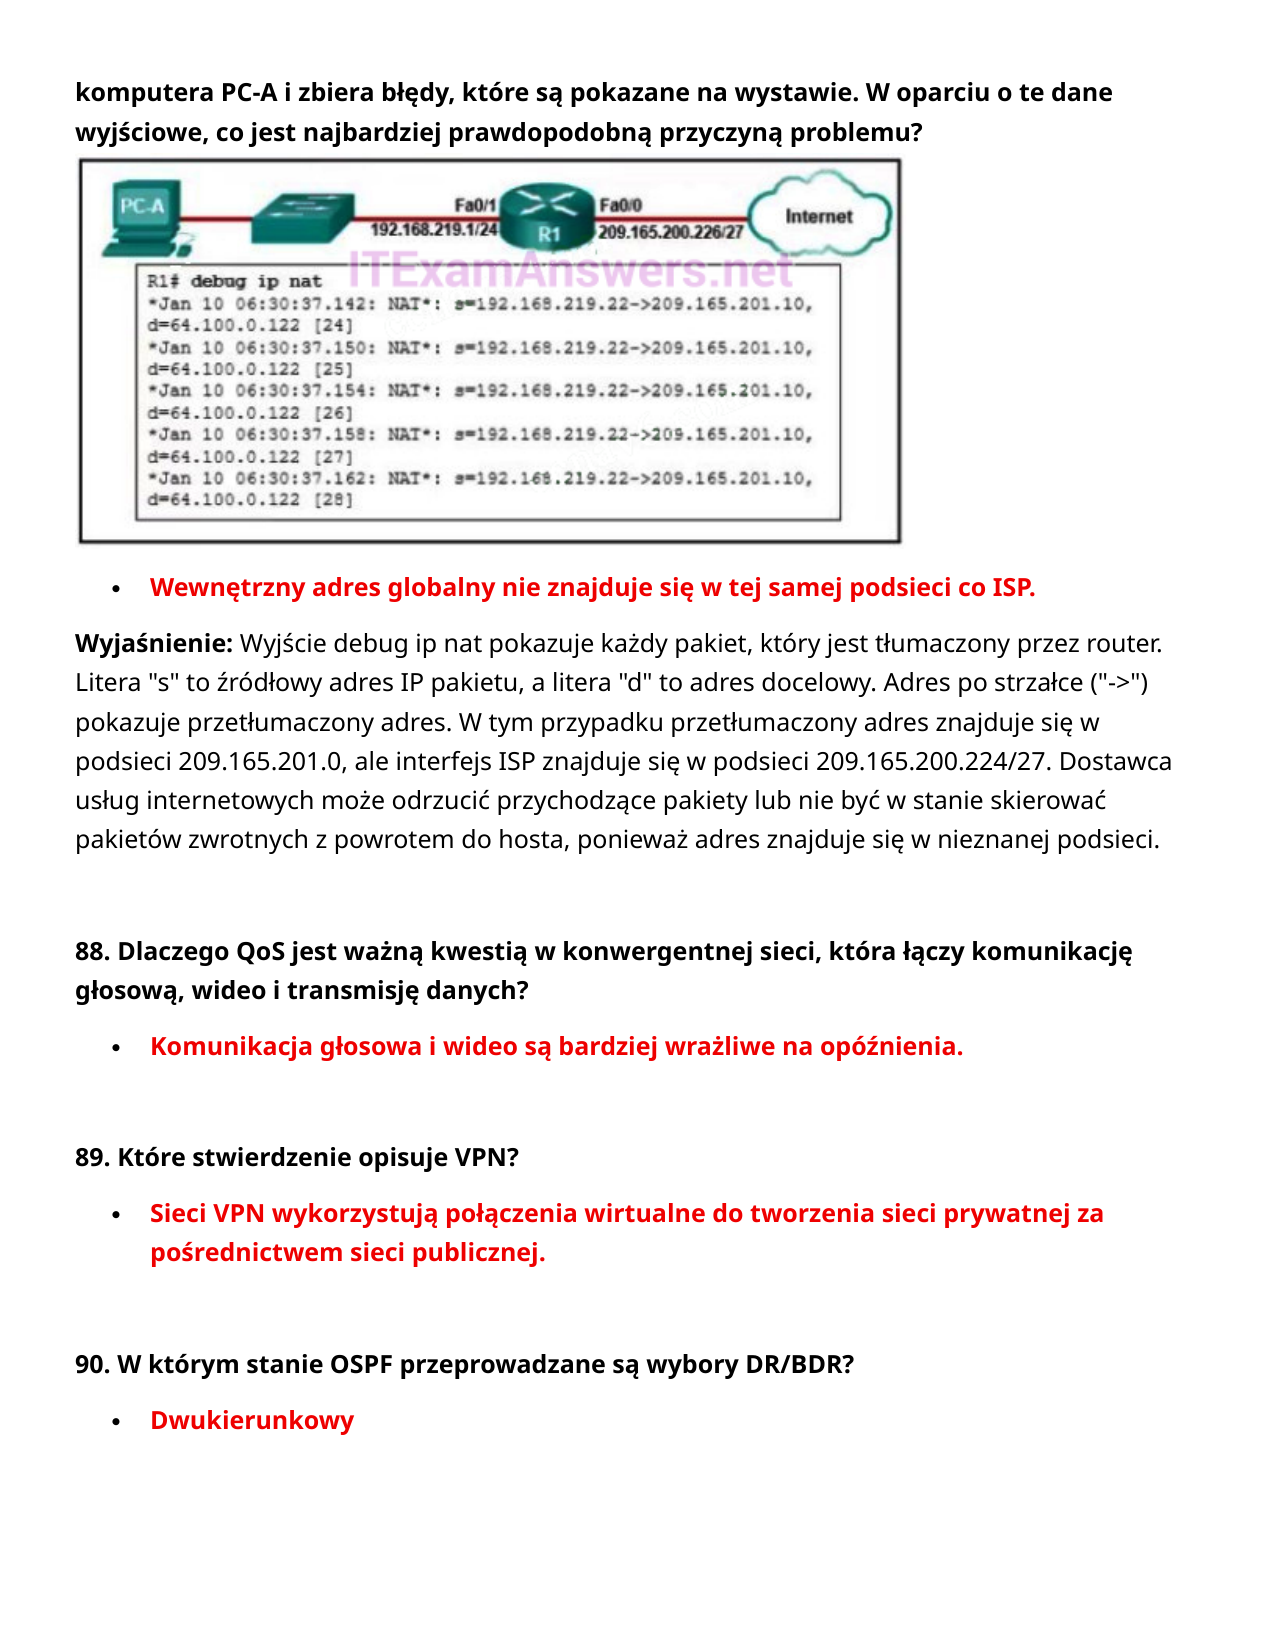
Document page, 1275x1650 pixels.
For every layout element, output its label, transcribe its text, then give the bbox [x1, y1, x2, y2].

text 89. Które stwierdzenie opisuje VPN? [75, 1140, 1200, 1174]
list Komunikacja głosowa i wideo są bardziej wrażliwe na opóźnienia. [112, 1028, 1200, 1062]
text 90. W którym stanie OSPF przeprowadzane są wybory DR/BDR? [75, 1347, 1200, 1381]
list Sieci VPN wykorzystują połączenia wirtualne do tworzenia sieci prywatnej za pośrednictwem sieci publicznej. [112, 1196, 1200, 1269]
text komputera PC-A i zbiera błędy, które są pokazane na wystawie. W oparciu o te dane wyjściowe, co jest najbardziej prawdopodobną przyczyną problemu? [75, 75, 1200, 548]
list Dwukierunkowy [112, 1403, 1200, 1437]
text Wyjaśnienie: Wyjście debug ip nat pokazuje każdy pakiet, który jest tłumaczony przez router. Litera "s" to źródłowy adres IP pakietu, a litera "d" to adres docelowy. Adres po strzałce ("->") pokazuje przetłumaczony adres. W tym przypadku przetłumaczony adres znajduje się w podsieci 209.165.201.0, ale interfejs ISP znajduje się w podsieci 209.165.200.224/27. Dostawca usług internetowych może odrzucić przychodzące pakiety lub nie być w stanie skierować pakietów zwrotnych z powrotem do hosta, ponieważ adres znajduje się w nieznanej podsieci. [75, 626, 1200, 856]
text 88. Dlaczego QoS jest ważną kwestią w konwergentnej sieci, która łączy komunikację głosową, wideo i transmisję danych? [75, 933, 1200, 1007]
list Wewnętrzny adres globalny nie znajduje się w tej samej podsieci co ISP. [112, 570, 1200, 604]
